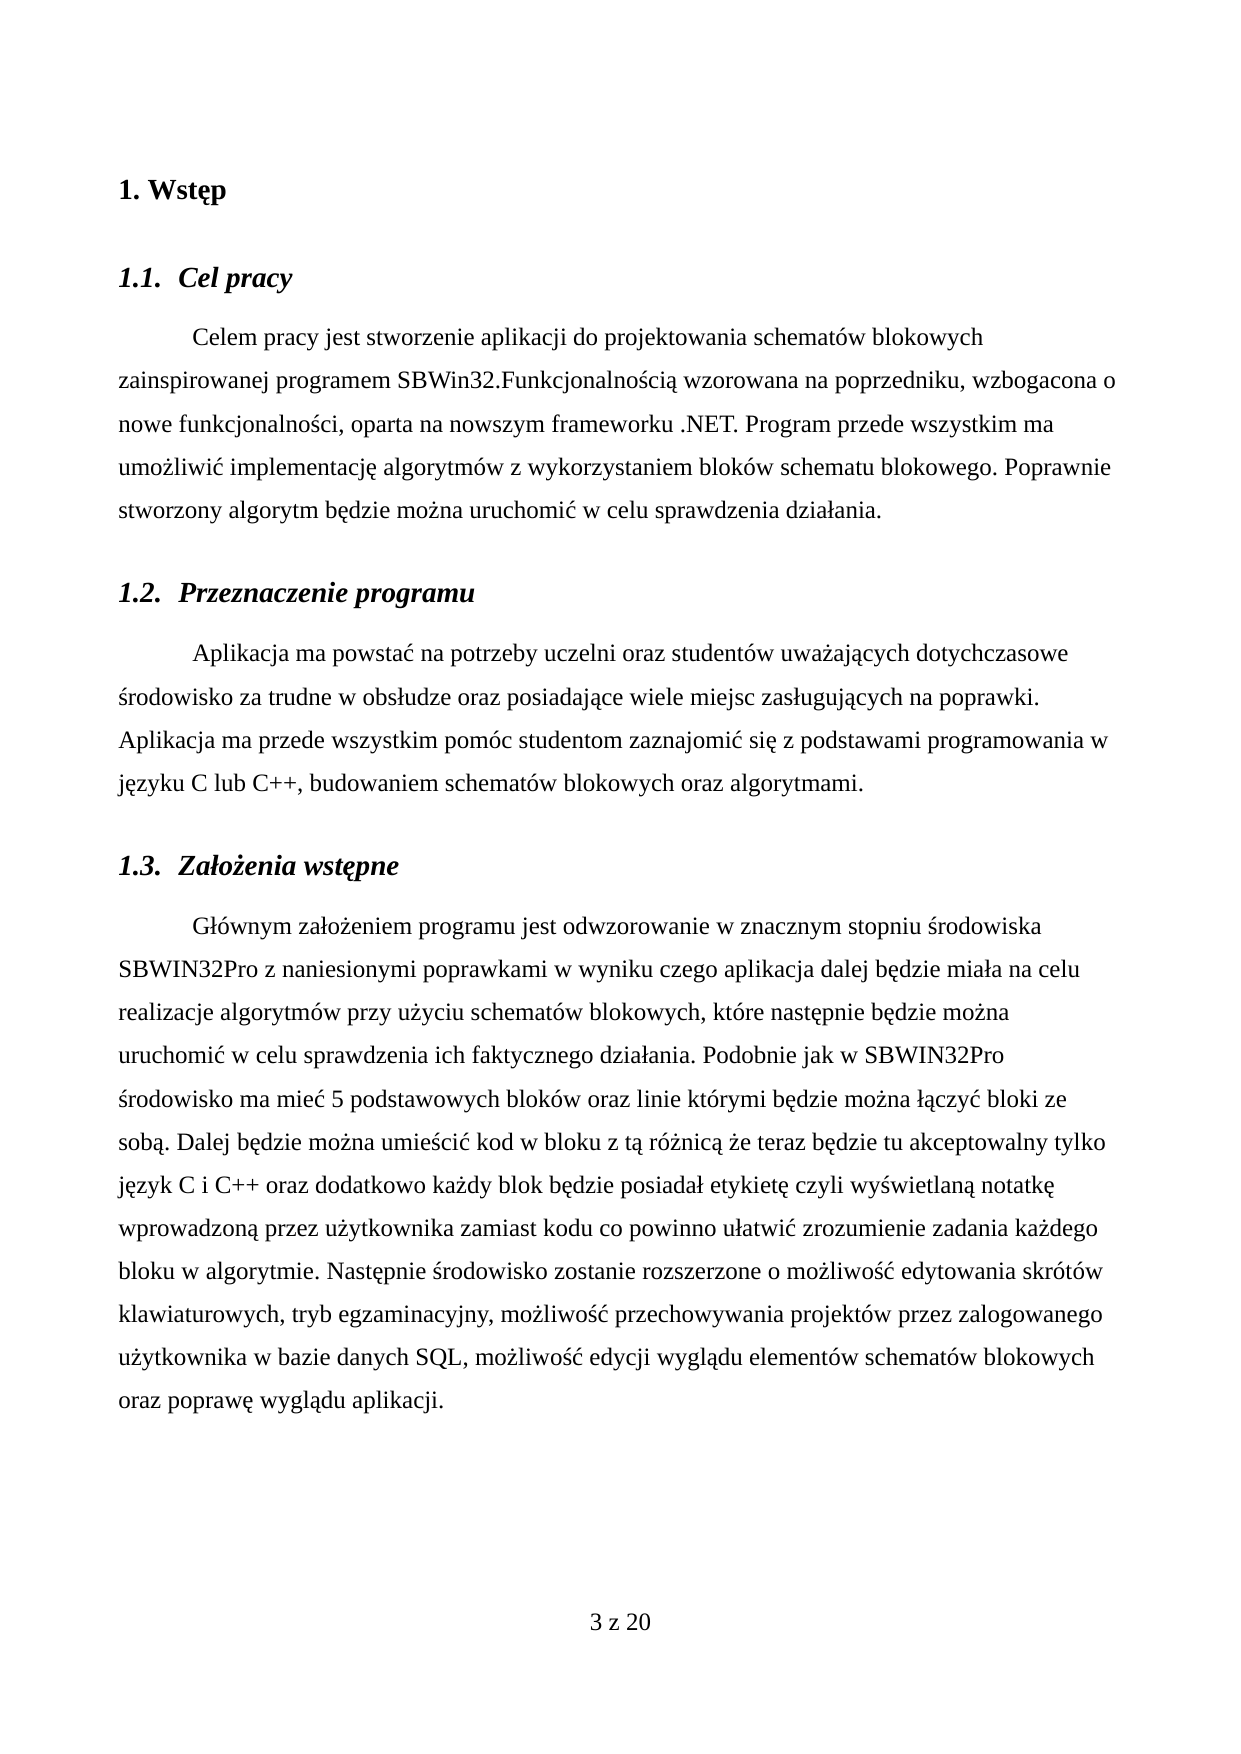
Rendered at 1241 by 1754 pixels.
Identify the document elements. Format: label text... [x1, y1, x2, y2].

text Celem pracy jest stworzenie aplikacji do projektowania schematów blokowych zainspirowanej programem SBWin32.Funkcjonalnością wzorowana na poprzedniku, wzbogacona o nowe funkcjonalności, oparta na nowszym frameworku .NET. Program przede wszystkim ma umożliwić implementację algorytmów z wykorzystaniem bloków schematu blokowego. Poprawnie stworzony algorytm będzie można uruchomić w celu sprawdzenia działania. [118, 322, 1122, 524]
subtitle Założenia wstępne [118, 848, 1122, 882]
text Aplikacja ma powstać na potrzeby uczelni oraz studentów uważających dotychczasowe środowisko za trudne w obsłudze oraz posiadające wiele miejsc zasługujących na poprawki. Aplikacja ma przede wszystkim pomóc studentom zaznajomić się z podstawami programowania w języku C lub C++, budowaniem schematów blokowych oraz algorytmami. [118, 638, 1122, 797]
text Głównym założeniem programu jest odwzorowanie w znacznym stopniu środowiska SBWIN32Pro z naniesionymi poprawkami w wyniku czego aplikacja dalej będzie miała na celu realizacje algorytmów przy użyciu schematów blokowych, które następnie będzie można uruchomić w celu sprawdzenia ich faktycznego działania. Podobnie jak w SBWIN32Pro środowisko ma mieć 5 podstawowych bloków oraz linie którymi będzie można łączyć bloki ze sobą. Dalej będzie można umieścić kod w bloku z tą różnicą że teraz będzie tu akceptowalny tylko język C i C++ oraz dodatkowo każdy blok będzie posiadał etykietę czyli wyświetlaną notatkę wprowadzoną przez użytkownika zamiast kodu co powinno ułatwić zrozumienie zadania każdego bloku w algorytmie. Następnie środowisko zostanie rozszerzone o możliwość edytowania skrótów klawiaturowych, tryb egzaminacyjny, możliwość przechowywania projektów przez zalogowanego użytkownika w bazie danych SQL, możliwość edycji wyglądu elementów schematów blokowych oraz poprawę wyglądu aplikacji. [118, 911, 1122, 1414]
subtitle Przeznaczenie programu [118, 576, 1122, 609]
subtitle Wstęp [118, 172, 1122, 205]
subtitle Cel pracy [118, 260, 1122, 293]
